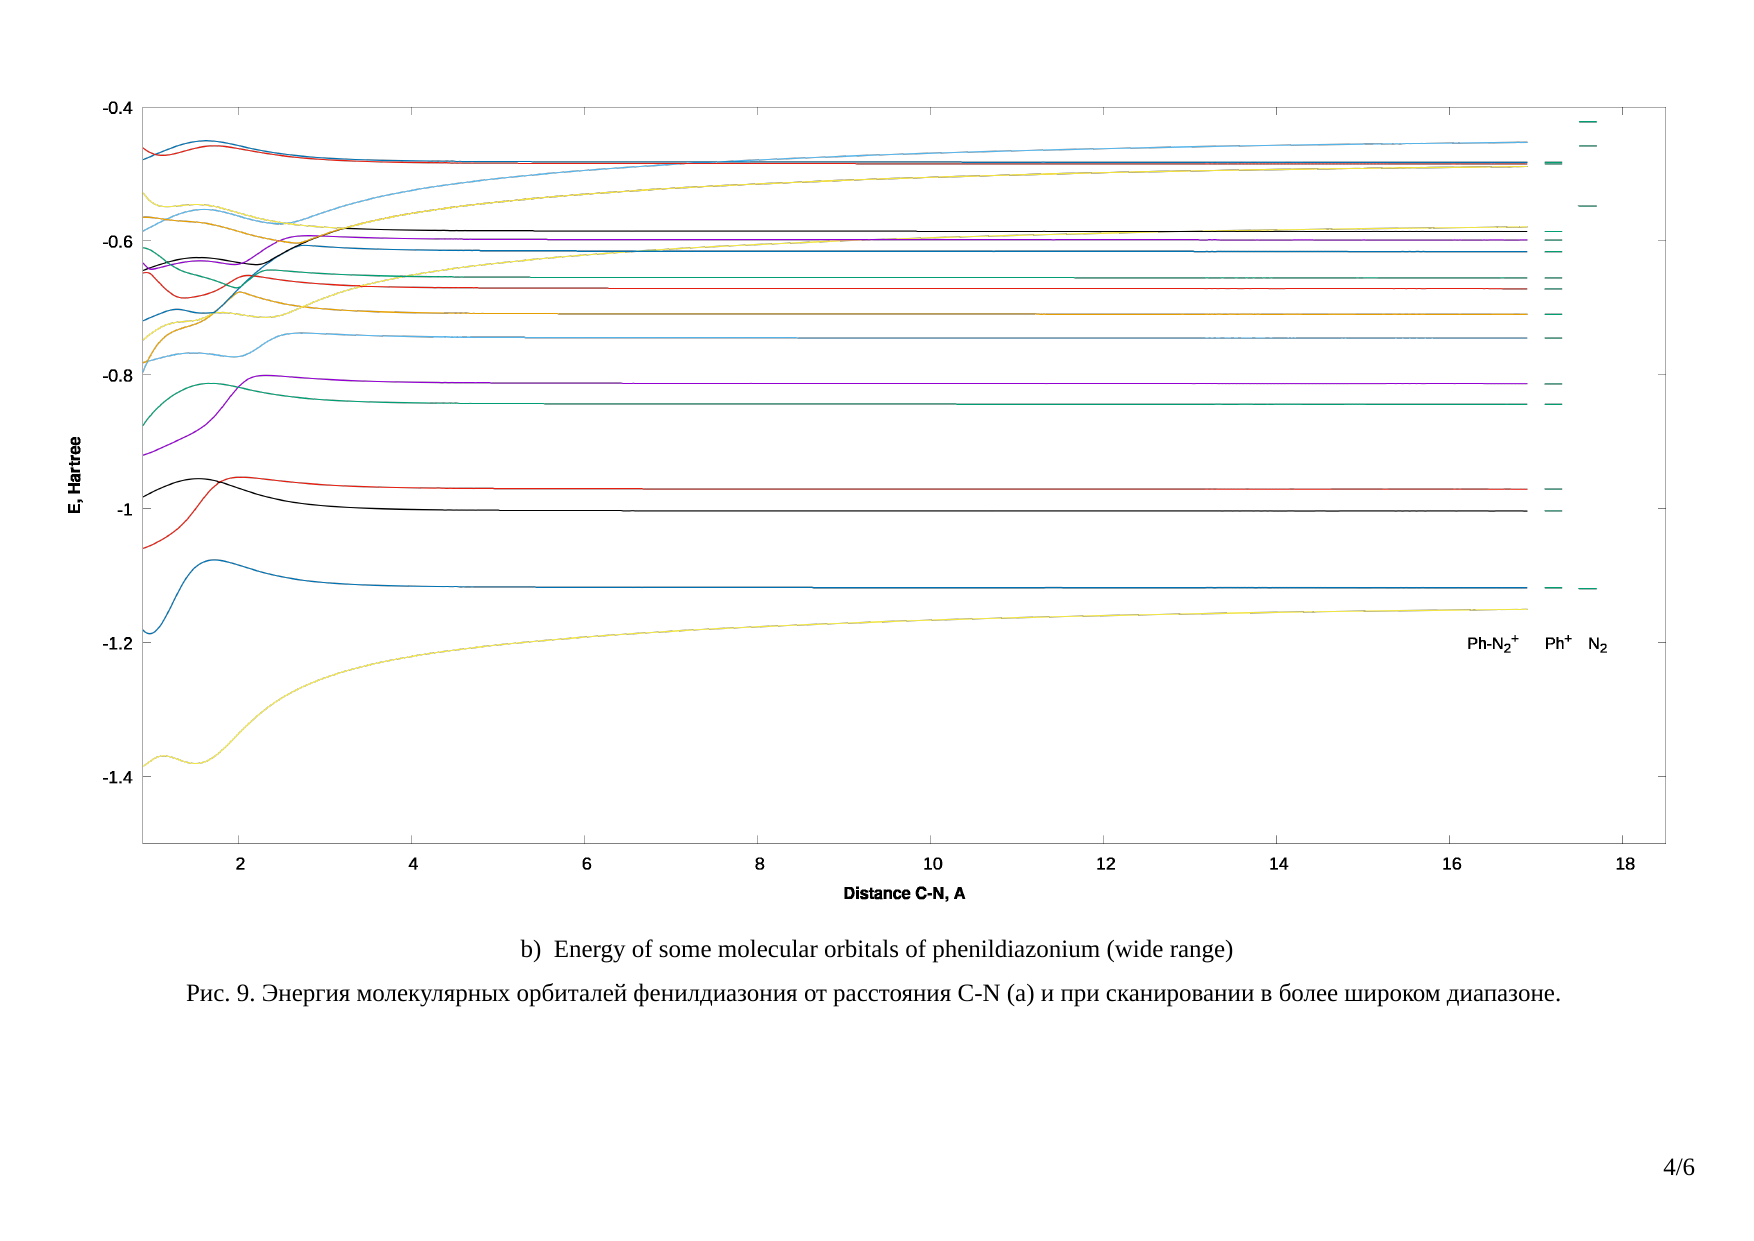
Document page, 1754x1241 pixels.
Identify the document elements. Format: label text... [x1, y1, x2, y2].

picture [59, 87, 1695, 906]
table_cell b) Energy of some molecular orbitals of phenildiazonium (wide range) [59, 935, 1695, 978]
table_header [59, 906, 1695, 934]
table_cell Рис. 9. Энергия молекулярных орбиталей фенилдиазония от расстояния C-N (a) и при сканировании в более широком диапазоне. [59, 978, 1695, 1035]
